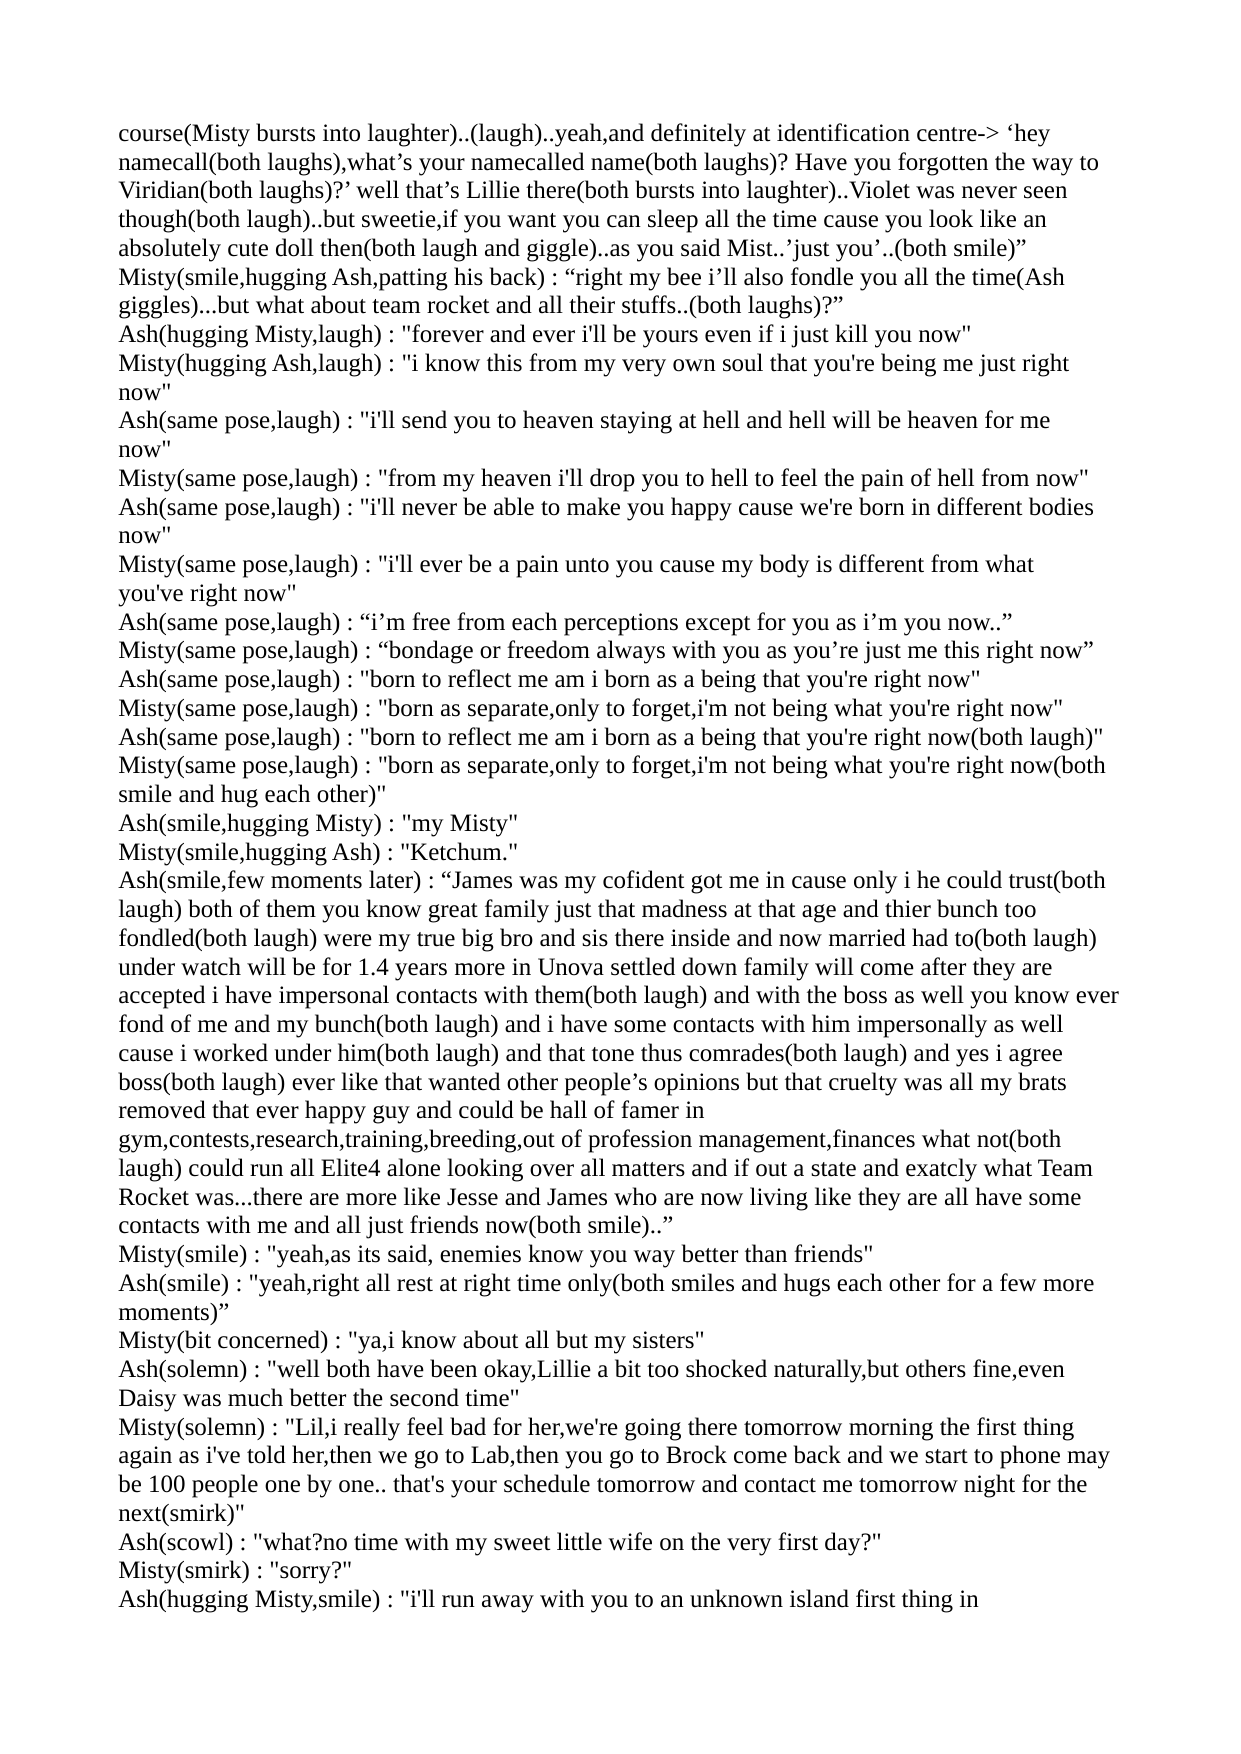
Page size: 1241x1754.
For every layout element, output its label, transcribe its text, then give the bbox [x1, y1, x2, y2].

text Misty(solemn) : "Lil,i really feel bad for her,we're going there tomorrow morning the first thing again as i've told her,then we go to Lab,then you go to Brock come back and we start to phone may be 100 people one by one.. that's your schedule tomorrow and contact me tomorrow night for the next(smirk)" [118, 1412, 1122, 1527]
text Ash(same pose,laugh) : “i’m free from each perceptions except for you as i’m you now..” [118, 607, 1122, 636]
text Ash(scowl) : "what?no time with my sweet little wife on the very first day?" [118, 1527, 1122, 1556]
text course(Misty bursts into laughter)..(laugh)..yeah,and definitely at identification centre-> ‘hey namecall(both laughs),what’s your namecalled name(both laughs)? Have you forgotten the way to Viridian(both laughs)?’ well that’s Lillie there(both bursts into laughter)..Violet was never seen though(both laugh)..but sweetie,if you want you can sleep all the time cause you look like an absolutely cute doll then(both laugh and giggle)..as you said Mist..’just you’..(both smile)” [118, 118, 1122, 262]
text Ash(same pose,laugh) : "born to reflect me am i born as a being that you're right now" [118, 664, 1122, 693]
text Ash(hugging Misty,laugh) : "forever and ever i'll be yours even if i just kill you now" [118, 319, 1122, 348]
text Misty(bit concerned) : "ya,i know about all but my sisters" [118, 1326, 1122, 1354]
text Ash(same pose,laugh) : "i'll send you to heaven staying at hell and hell will be heaven for me [118, 406, 1122, 434]
text Misty(same pose,laugh) : "from my heaven i'll drop you to hell to feel the pain of hell from now" [118, 463, 1122, 492]
text Ash(same pose,laugh) : "born to reflect me am i born as a being that you're right now(both laugh)" [118, 722, 1122, 751]
text Misty(same pose,laugh) : "born as separate,only to forget,i'm not being what you're right now(both smile and hug each other)" [118, 751, 1122, 808]
text Ash(solemn) : "well both have been okay,Lillie a bit too shocked naturally,but others fine,even Daisy was much better the second time" [118, 1354, 1122, 1412]
text Misty(hugging Ash,laugh) : "i know this from my very own soul that you're being me just right now" [118, 348, 1122, 406]
text now" [118, 434, 1122, 463]
text Misty(same pose,laugh) : "i'll ever be a pain unto you cause my body is different from what [118, 549, 1122, 578]
text Misty(smirk) : "sorry?" [118, 1556, 1122, 1584]
text Misty(smile,hugging Ash,patting his back) : “right my bee i’ll also fondle you all the time(Ash giggles)...but what about team rocket and all their stuffs..(both laughs)?” [118, 262, 1122, 319]
text Ash(hugging Misty,smile) : "i'll run away with you to an unknown island first thing in [118, 1584, 1122, 1613]
text Ash(smile) : "yeah,right all rest at right time only(both smiles and hugs each other for a few more moments)” [118, 1268, 1122, 1326]
text Misty(smile,hugging Ash) : "Ketchum." [118, 837, 1122, 866]
text Misty(same pose,laugh) : "born as separate,only to forget,i'm not being what you're right now" [118, 693, 1122, 722]
text Ash(same pose,laugh) : "i'll never be able to make you happy cause we're born in different bodies [118, 492, 1122, 521]
text now" [118, 521, 1122, 549]
text you've right now" [118, 578, 1122, 607]
text Misty(same pose,laugh) : “bondage or freedom always with you as you’re just me this right now” [118, 636, 1122, 664]
text Ash(smile,hugging Misty) : "my Misty" [118, 808, 1122, 837]
text Ash(smile,few moments later) : “James was my cofident got me in cause only i he could trust(both laugh) both of them you know great family just that madness at that age and thier bunch too fondled(both laugh) were my true big bro and sis there inside and now married had to(both laugh) under watch will be for 1.4 years more in Unova settled down family will come after they are accepted i have impersonal contacts with them(both laugh) and with the boss as well you know ever fond of me and my bunch(both laugh) and i have some contacts with him impersonally as well cause i worked under him(both laugh) and that tone thus comrades(both laugh) and yes i agree boss(both laugh) ever like that wanted other people’s opinions but that cruelty was all my brats removed that ever happy guy and could be hall of famer in gym,contests,research,training,breeding,out of profession management,finances what not(both laugh) could run all Elite4 alone looking over all matters and if out a state and exatcly what Team Rocket was...there are more like Jesse and James who are now living like they are all have some contacts with me and all just friends now(both smile)..” [118, 866, 1122, 1239]
text Misty(smile) : "yeah,as its said, enemies know you way better than friends" [118, 1239, 1122, 1268]
